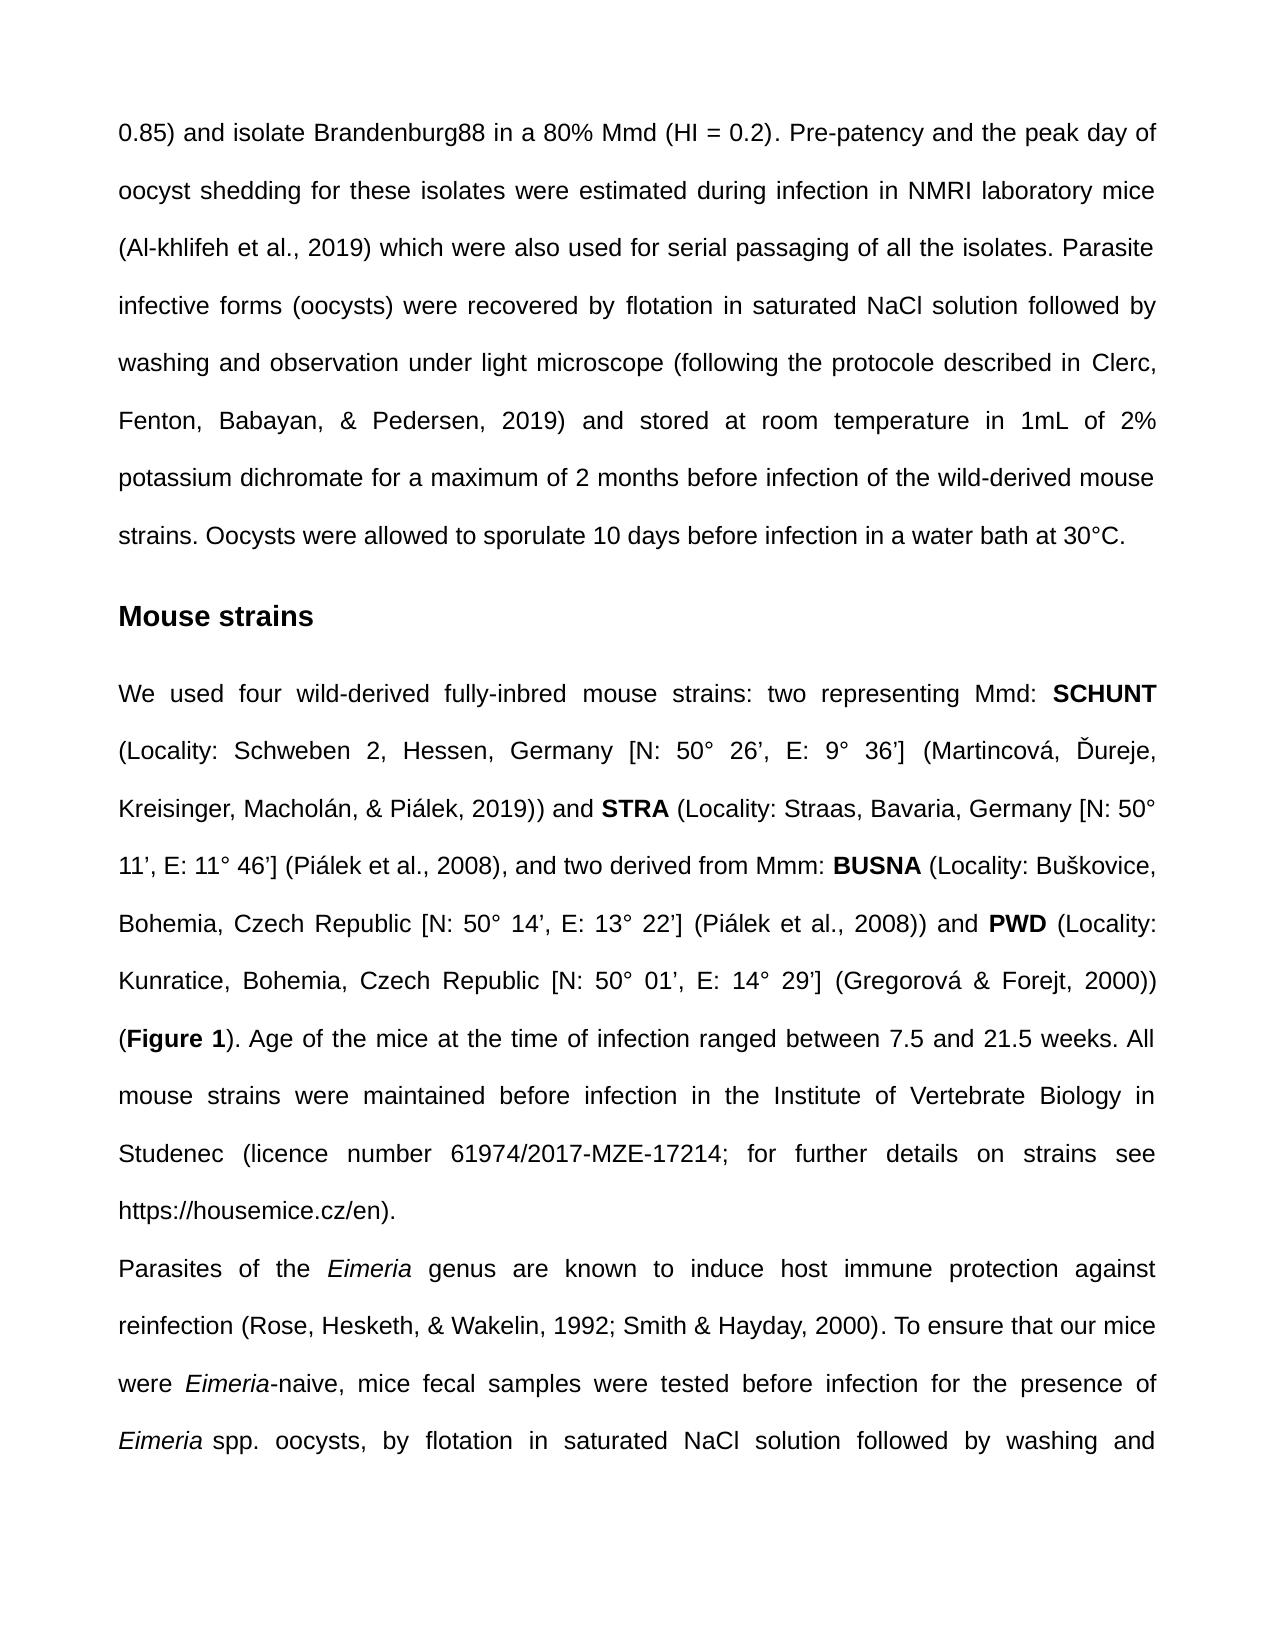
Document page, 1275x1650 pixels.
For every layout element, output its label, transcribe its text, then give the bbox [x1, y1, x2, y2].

text Parasites of the Eimeria genus are known to induce host immune protection against reinfection (Rose, Hesketh, & Wakelin, 1992; Smith & Hayday, 2000). To ensure that our mice were Eimeria-naive, mice fecal samples were tested before infection for the presence of Eimeria spp. oocysts, by flotation in saturated NaCl solution followed by washing and [118, 1253, 1157, 1455]
text We used four wild-derived fully-inbred mouse strains: two representing Mmd: SCHUNT (Locality: Schweben 2, Hessen, Germany [N: 50° 26’, E: 9° 36’] (Martincová, Ďureje, Kreisinger, Macholán, & Piálek, 2019)) and STRA (Locality: Straas, Bavaria, Germany [N: 50° 11’, E: 11° 46’] (Piálek et al., 2008), and two derived from Mmm: BUSNA (Locality: Buškovice, Bohemia, Czech Republic [N: 50° 14’, E: 13° 22’] (Piálek et al., 2008)) and PWD (Locality: Kunratice, Bohemia, Czech Republic [N: 50° 01’, E: 14° 29’] (Gregorová & Forejt, 2000))(Figure 1). Age of the mice at the time of infection ranged between 7.5 and 21.5 weeks. All mouse strains were maintained before infection in the Institute of Vertebrate Biology in Studenec (licence number 61974/2017‐MZE‐17214; for further details on strains see https://housemice.cz/en). [118, 678, 1157, 1225]
text 0.85) and isolate Brandenburg88 in a 80% Mmd (HI = 0.2). Pre-patency and the peak day of oocyst shedding for these isolates were estimated during infection in NMRI laboratory mice (Al-khlifeh et al., 2019) which were also used for serial passaging of all the isolates. Parasite infective forms (oocysts) were recovered by flotation in saturated NaCl solution followed by washing and observation under light microscope (following the protocole described in Clerc, Fenton, Babayan, & Pedersen, 2019) and stored at room temperature in 1mL of 2% potassium dichromate for a maximum of 2 months before infection of the wild-derived mouse strains. Oocysts were allowed to sporulate 10 days before infection in a water bath at 30°C. [118, 118, 1157, 549]
subtitle Mouse strains [118, 599, 1157, 632]
